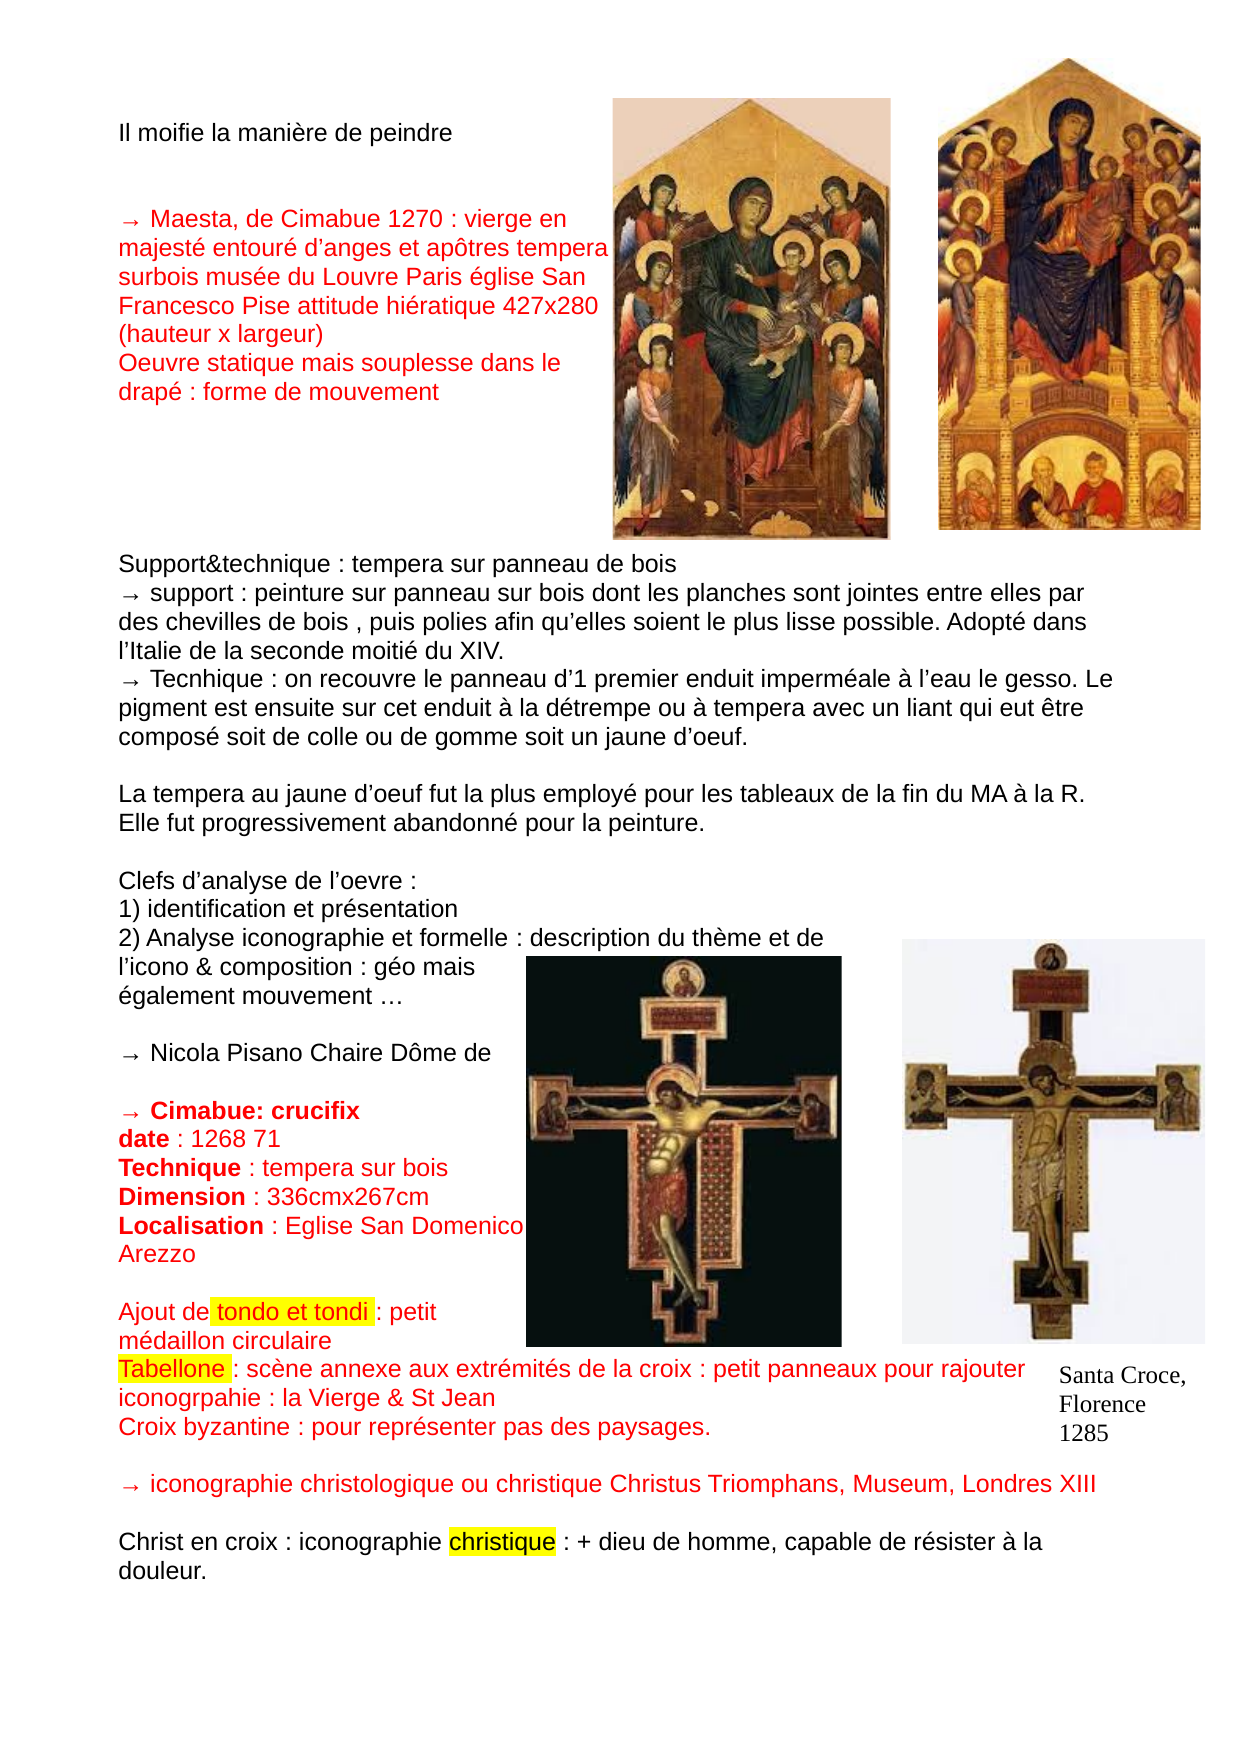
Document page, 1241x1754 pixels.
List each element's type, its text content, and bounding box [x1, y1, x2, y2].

picture [612, 98, 891, 540]
text Il moifie la manière de peindre [118, 118, 612, 147]
text Tabellone : scène annexe aux extrémités de la croix : petit panneaux pour rajouter iconogrpahie : la Vierge & St Jean [118, 1354, 1122, 1412]
text La tempera au jaune d’oeuf fut la plus employé pour les tableaux de la fin du MA à la R. Elle fut progressivement abandonné pour la peinture. [118, 779, 1122, 837]
text [891, 204, 938, 348]
text Ajout de tondo et tondi : petit médaillon circulaire [118, 1297, 1122, 1354]
text → Tecnhique : on recouvre le panneau d’1 premier enduit imperméale à l’eau le gesso. Le pigment est ensuite sur cet enduit à la détrempe ou à tempera avec un liant qui eut être composé soit de colle ou de gomme soit un jaune d’oeuf. [118, 664, 1122, 751]
text [842, 1096, 902, 1124]
picture [902, 939, 1206, 1344]
text Support&technique : tempera sur panneau de bois [118, 549, 1122, 578]
text → Maesta, de Cimabue 1270 : vierge en majesté entouré d’anges et apôtres tempera surbois musée du Louvre Paris église San Francesco Pise attitude hiératique 427x280 (hauteur x largeur) [118, 204, 612, 348]
text Dimension : 336cmx267cm [118, 1182, 526, 1211]
text Technique : tempera sur bois [118, 1153, 526, 1182]
text → Nicola Pisano Chaire Dôme de [118, 1038, 526, 1067]
text → Cimabue: crucifix [118, 1096, 526, 1124]
text Croix byzantine : pour représenter pas des paysages. [118, 1412, 1122, 1441]
text Oeuvre statique mais souplesse dans le drapé : forme de mouvement [118, 348, 612, 406]
text [842, 1182, 902, 1211]
text [842, 1038, 902, 1067]
text [842, 1211, 902, 1268]
text [842, 1124, 902, 1153]
text Christ en croix : iconographie christique : + dieu de homme, capable de résister à la douleur. [118, 1527, 1122, 1584]
picture [938, 58, 1201, 530]
text 1) identification et présentation [118, 894, 1122, 923]
text Clefs d’analyse de l’oevre : [118, 866, 1122, 894]
text → support : peinture sur panneau sur bois dont les planches sont jointes entre elles par des chevilles de bois , puis polies afin qu’elles soient le plus lisse possible. Adopté dans l’Italie de la seconde moitié du XIV. [118, 578, 1122, 664]
text 2) Analyse iconographie et formelle : description du thème et de l’icono & composition : géo mais également mouvement … [118, 923, 1122, 1009]
text [891, 348, 938, 406]
text → iconographie christologique ou christique Christus Triomphans, Museum, Londres XIII [118, 1469, 1122, 1498]
text [842, 1153, 902, 1182]
text date : 1268 71 [118, 1124, 526, 1153]
text [891, 118, 938, 147]
picture [526, 956, 842, 1347]
text Localisation : Eglise San Domenico Arezzo [118, 1211, 526, 1268]
